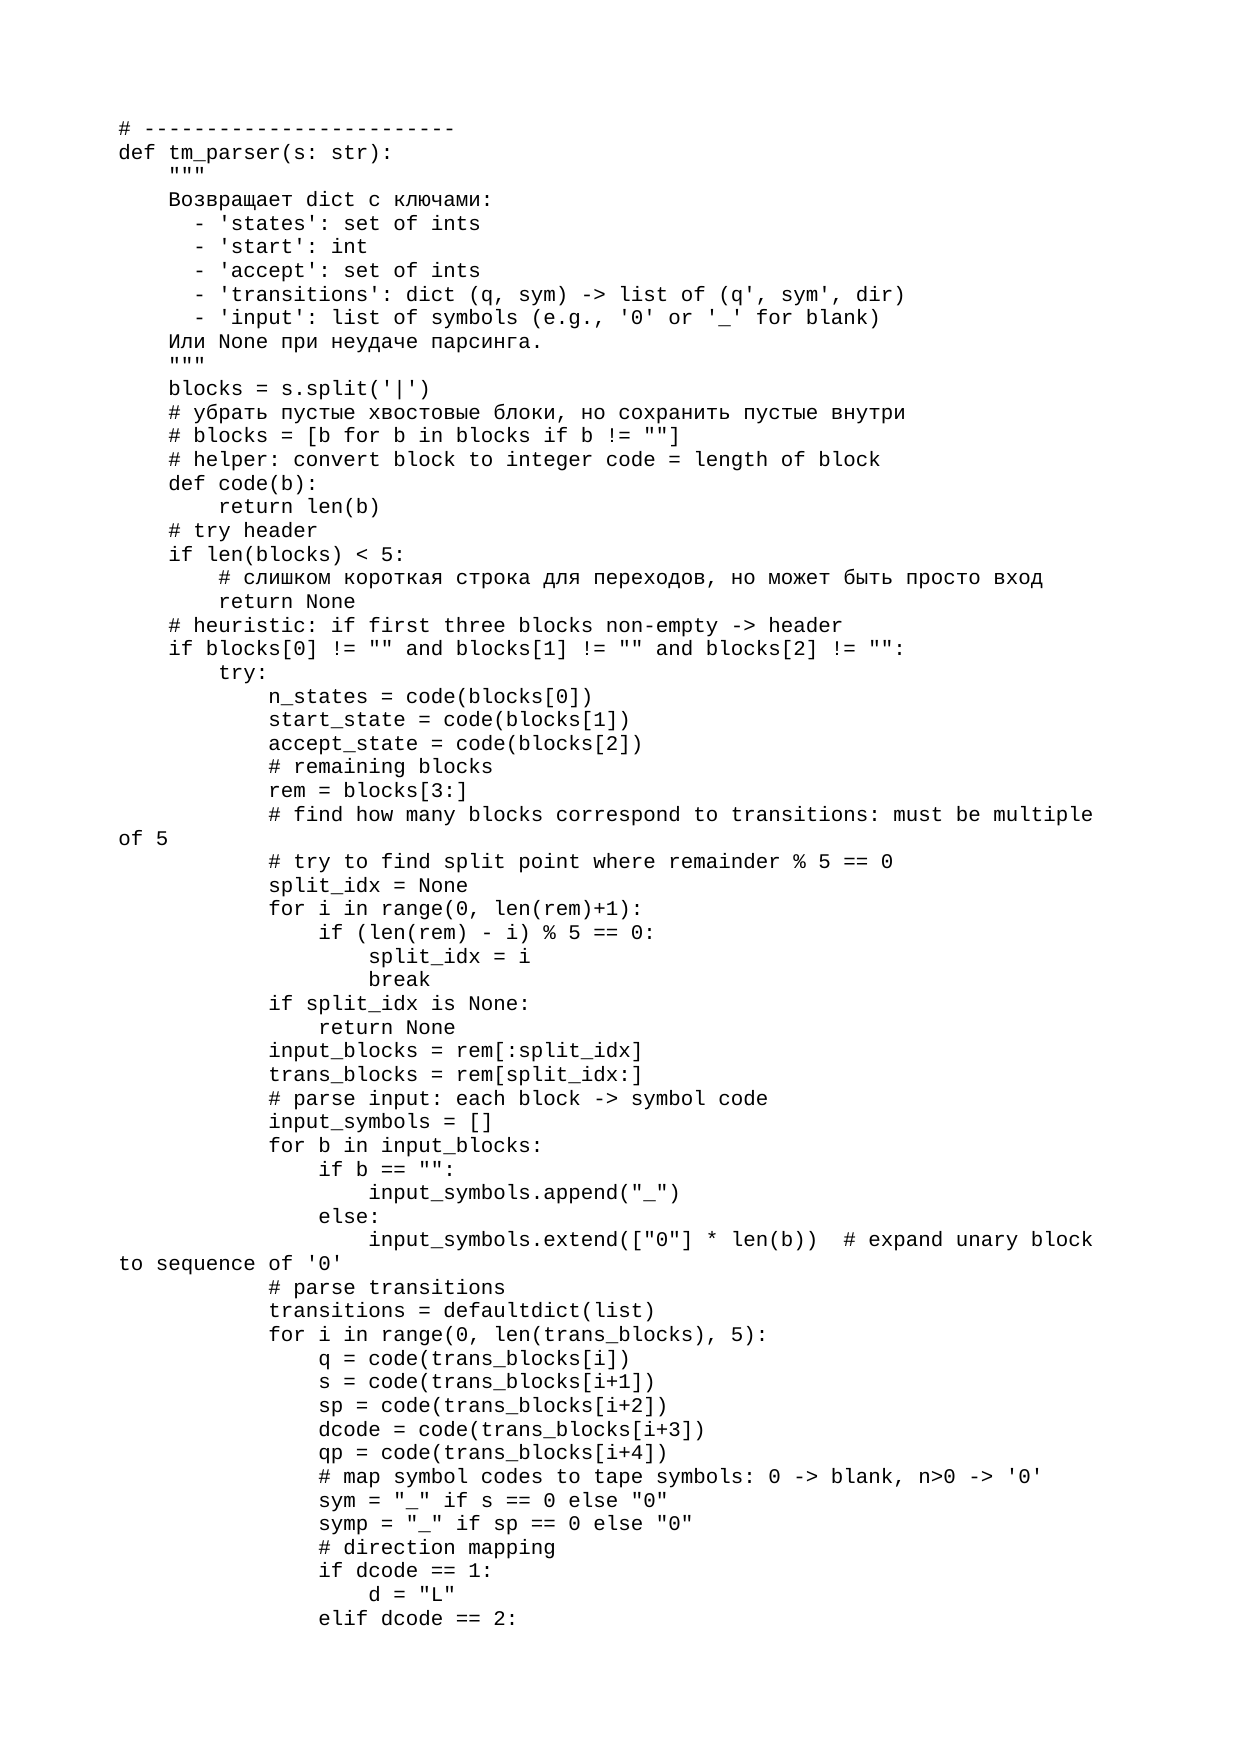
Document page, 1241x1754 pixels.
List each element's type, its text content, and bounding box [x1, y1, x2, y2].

text input_symbols.extend(["0"] * len(b)) # expand unary block to sequence of '0' [118, 1229, 1122, 1277]
text # try to find split point where remainder % 5 == 0 [118, 851, 1122, 875]
text Или None при неудаче парсинга. [118, 331, 1122, 354]
text # map symbol codes to tape symbols: 0 -> blank, n>0 -> '0' [118, 1466, 1122, 1489]
text # убрать пустые хвостовые блоки, но сохранить пустые внутри [118, 402, 1122, 426]
text # parse input: each block -> symbol code [118, 1088, 1122, 1111]
text d = "L" [118, 1584, 1122, 1608]
text """ [118, 354, 1122, 378]
text q = code(trans_blocks[i]) [118, 1348, 1122, 1371]
text return None [118, 1017, 1122, 1040]
text - 'transitions': dict (q, sym) -> list of (q', sym', dir) [118, 284, 1122, 307]
text # слишком короткая строка для переходов, но может быть просто вход [118, 567, 1122, 591]
text sym = "_" if s == 0 else "0" [118, 1489, 1122, 1513]
text if (len(rem) - i) % 5 == 0: [118, 922, 1122, 946]
text return None [118, 591, 1122, 615]
text # parse transitions [118, 1277, 1122, 1300]
text return len(b) [118, 496, 1122, 520]
text split_idx = None [118, 875, 1122, 898]
text def tm_parser(s: str): [118, 142, 1122, 165]
text split_idx = i [118, 946, 1122, 969]
text for i in range(0, len(trans_blocks), 5): [118, 1324, 1122, 1348]
text # blocks = [b for b in blocks if b != ""] [118, 426, 1122, 449]
text dcode = code(trans_blocks[i+3]) [118, 1419, 1122, 1442]
text # ------------------------- [118, 118, 1122, 142]
text break [118, 969, 1122, 993]
text if split_idx is None: [118, 993, 1122, 1017]
text n_states = code(blocks[0]) [118, 686, 1122, 709]
text start_state = code(blocks[1]) [118, 709, 1122, 733]
text qp = code(trans_blocks[i+4]) [118, 1442, 1122, 1466]
text for b in input_blocks: [118, 1135, 1122, 1158]
text transitions = defaultdict(list) [118, 1300, 1122, 1324]
text - 'input': list of symbols (e.g., '0' or '_' for blank) [118, 307, 1122, 331]
text - 'start': int [118, 236, 1122, 260]
text # try header [118, 520, 1122, 544]
text input_symbols = [] [118, 1111, 1122, 1135]
text # remaining blocks [118, 757, 1122, 780]
text try: [118, 662, 1122, 686]
text # heuristic: if first three blocks non-empty -> header [118, 615, 1122, 638]
text - 'accept': set of ints [118, 260, 1122, 284]
text rem = blocks[3:] [118, 780, 1122, 804]
text blocks = s.split('|') [118, 378, 1122, 402]
text - 'states': set of ints [118, 213, 1122, 236]
text input_symbols.append("_") [118, 1182, 1122, 1206]
text # direction mapping [118, 1537, 1122, 1561]
text elif dcode == 2: [118, 1608, 1122, 1631]
text # helper: convert block to integer code = length of block [118, 449, 1122, 473]
text sp = code(trans_blocks[i+2]) [118, 1395, 1122, 1419]
text symp = "_" if sp == 0 else "0" [118, 1513, 1122, 1537]
text # find how many blocks correspond to transitions: must be multiple of 5 [118, 804, 1122, 851]
text """ [118, 165, 1122, 189]
text def code(b): [118, 473, 1122, 496]
text else: [118, 1206, 1122, 1229]
text input_blocks = rem[:split_idx] [118, 1040, 1122, 1064]
text trans_blocks = rem[split_idx:] [118, 1064, 1122, 1088]
text accept_state = code(blocks[2]) [118, 733, 1122, 757]
text s = code(trans_blocks[i+1]) [118, 1371, 1122, 1395]
text if dcode == 1: [118, 1561, 1122, 1584]
text if b == "": [118, 1158, 1122, 1182]
text if len(blocks) < 5: [118, 544, 1122, 567]
text if blocks[0] != "" and blocks[1] != "" and blocks[2] != "": [118, 638, 1122, 662]
text Возвращает dict с ключами: [118, 189, 1122, 213]
text for i in range(0, len(rem)+1): [118, 898, 1122, 922]
